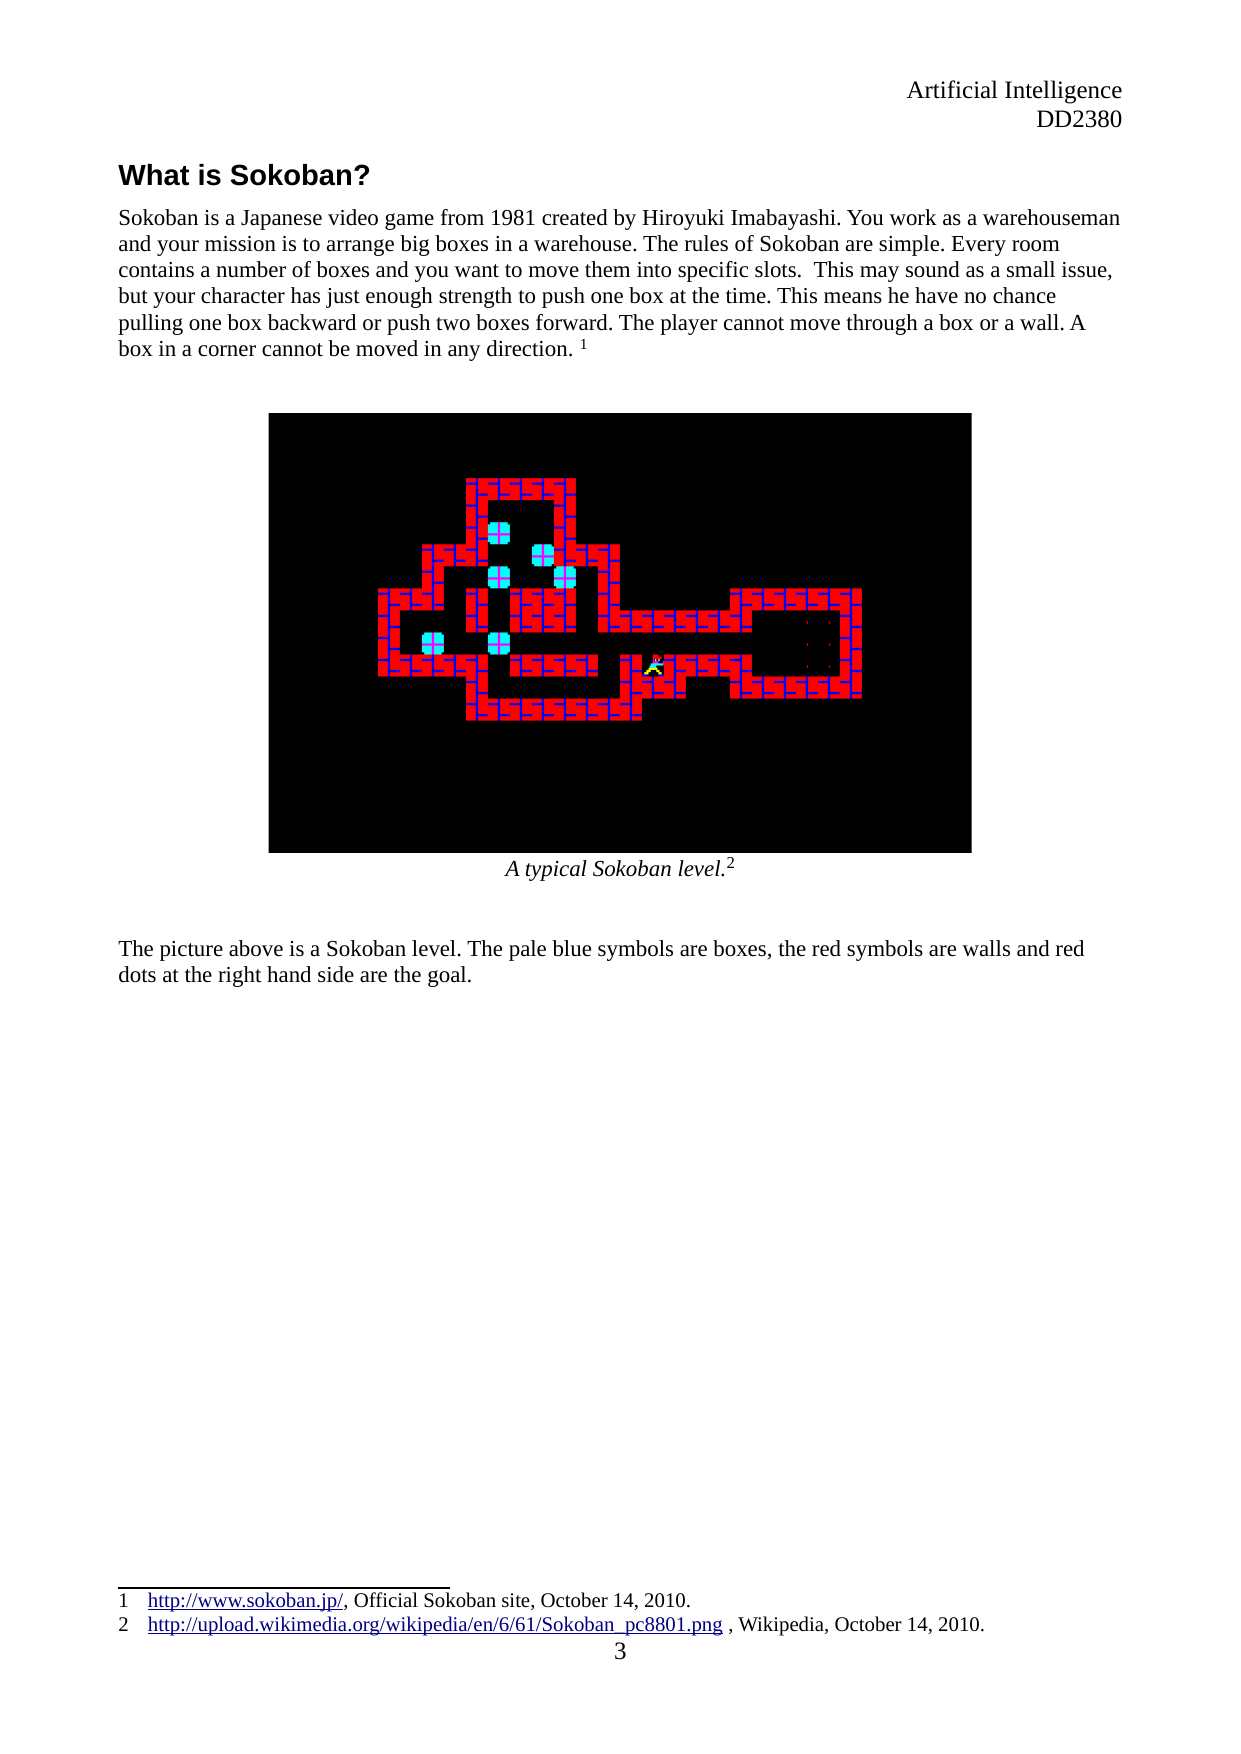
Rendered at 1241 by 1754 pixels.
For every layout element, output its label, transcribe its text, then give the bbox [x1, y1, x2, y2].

subtitle What is Sokoban? [118, 157, 1122, 191]
text The picture above is a Sokoban level. The pale blue symbols are boxes, the red symbols are walls and red dots at the right hand side are the goal. [118, 935, 1122, 988]
text Sokoban is a Japanese video game from 1981 created by Hiroyuki Imabayashi. You work as a warehouseman and your mission is to arrange big boxes in a warehouse. The rules of Sokoban are simple. Every room contains a number of boxes and you want to move them into specific slots. This may sound as a small issue, but your character has just enough strength to push one box at the time. This means he have no chance pulling one box backward or push two boxes forward. The player cannot move through a box or a wall. A box in a corner cannot be moved in any direction. [118, 203, 1122, 362]
text http://www.sokoban.jp/, Official Sokoban site, October 14, 2010. [118, 1588, 1122, 1612]
picture [268, 413, 972, 853]
text A typical Sokoban level. [118, 413, 1122, 881]
text http://upload.wikimedia.org/wikipedia/en/6/61/Sokoban_pc8801.png , Wikipedia, October 14, 2010. [118, 1612, 1122, 1636]
